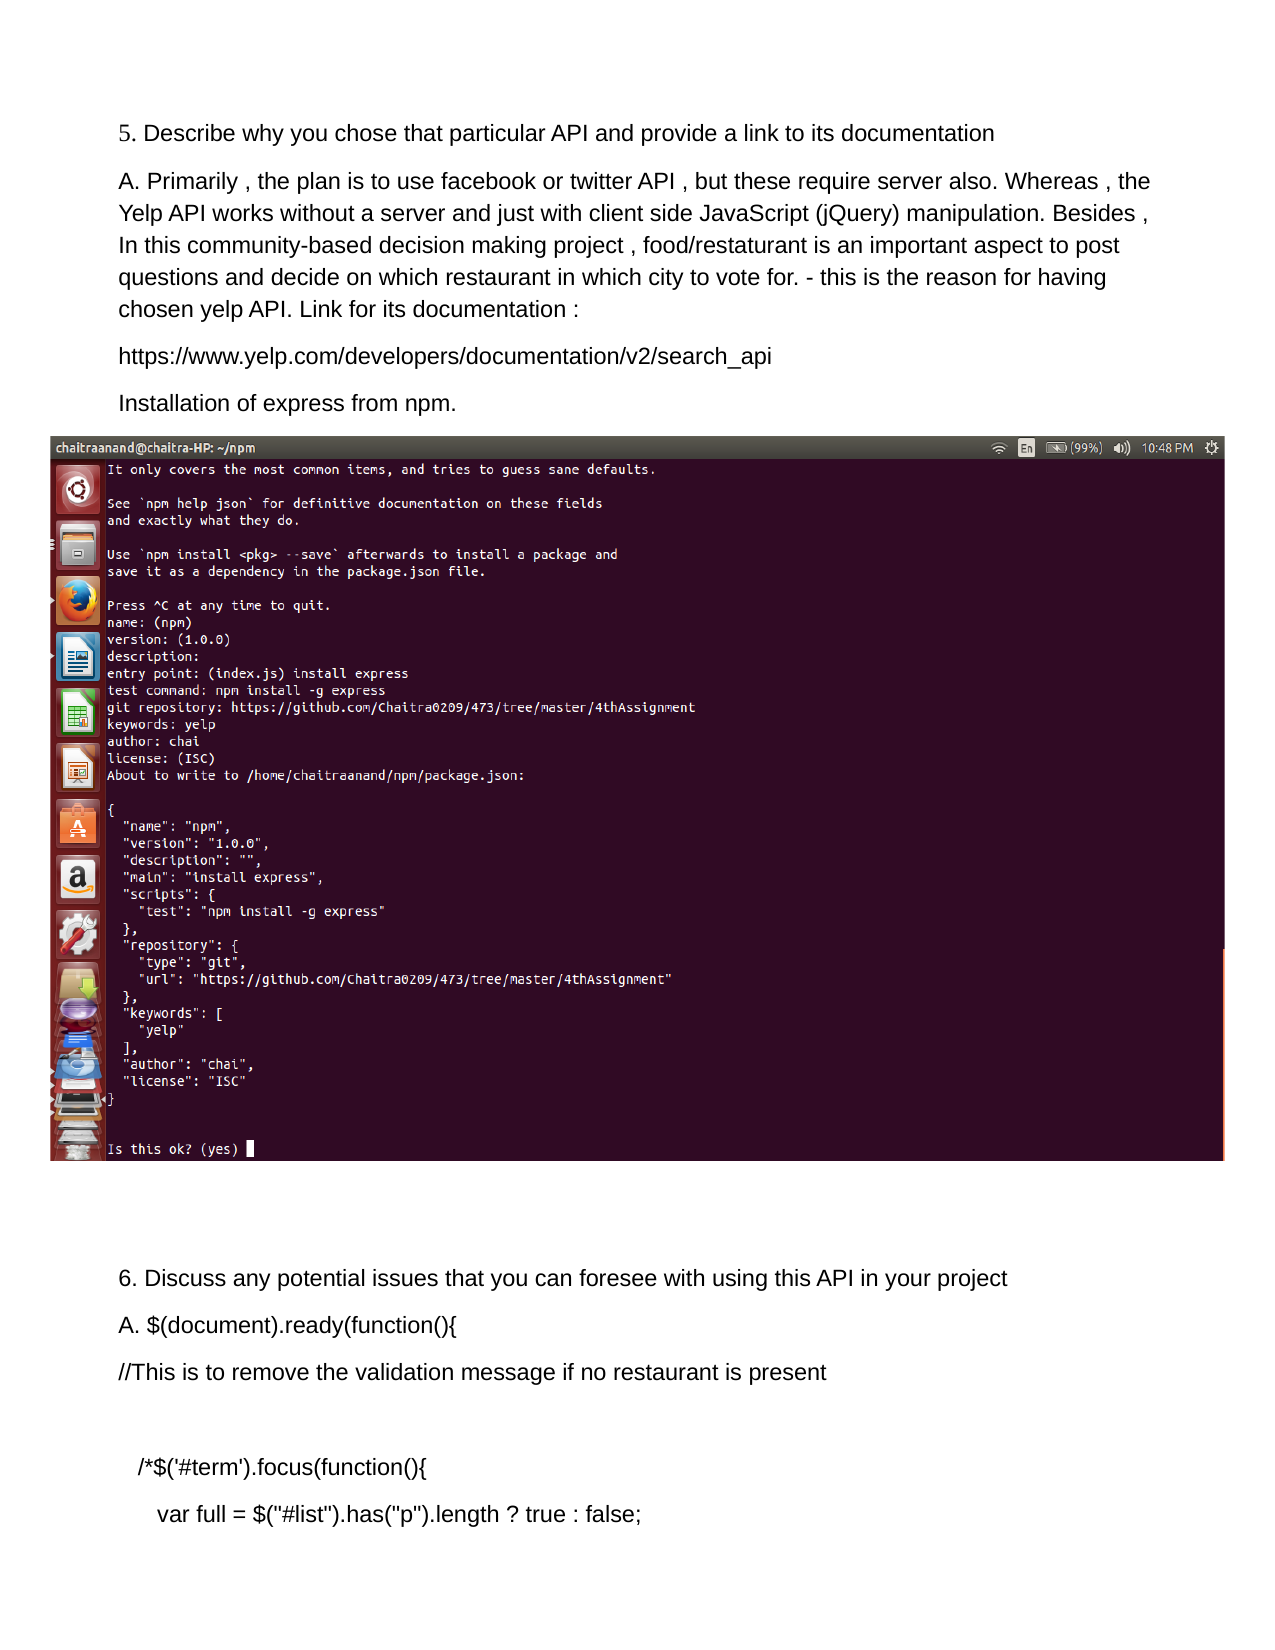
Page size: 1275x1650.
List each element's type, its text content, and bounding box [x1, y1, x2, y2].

text A. $(document).ready(function(){ [118, 1311, 1157, 1338]
text A. Primarily , the plan is to use facebook or twitter API , but these require server also. Whereas , the Yelp API works without a server and just with client side JavaScript (jQuery) manipulation. Besides , In this community-based decision making project , food/restaturant is an important aspect to post questions and decide on which restaurant in which city to vote for. - this is the reason for having chosen yelp API. Link for its documentation : [118, 167, 1157, 323]
text 5. Describe why you chose that particular API and provide a link to its documentation [118, 118, 1157, 147]
text https://www.yelp.com/developers/documentation/v2/search_api [118, 343, 1157, 369]
text Installation of express from npm. [118, 389, 1157, 416]
text //This is to remove the validation message if no restaurant is present [118, 1358, 1157, 1385]
picture [50, 436, 1225, 1161]
text 6. Discuss any potential issues that you can foresee with using this API in your project [118, 1264, 1157, 1291]
text /*$('#term').focus(function(){ [118, 1454, 1157, 1481]
text var full = $("#list").has("p").length ? true : false; [118, 1501, 1157, 1527]
